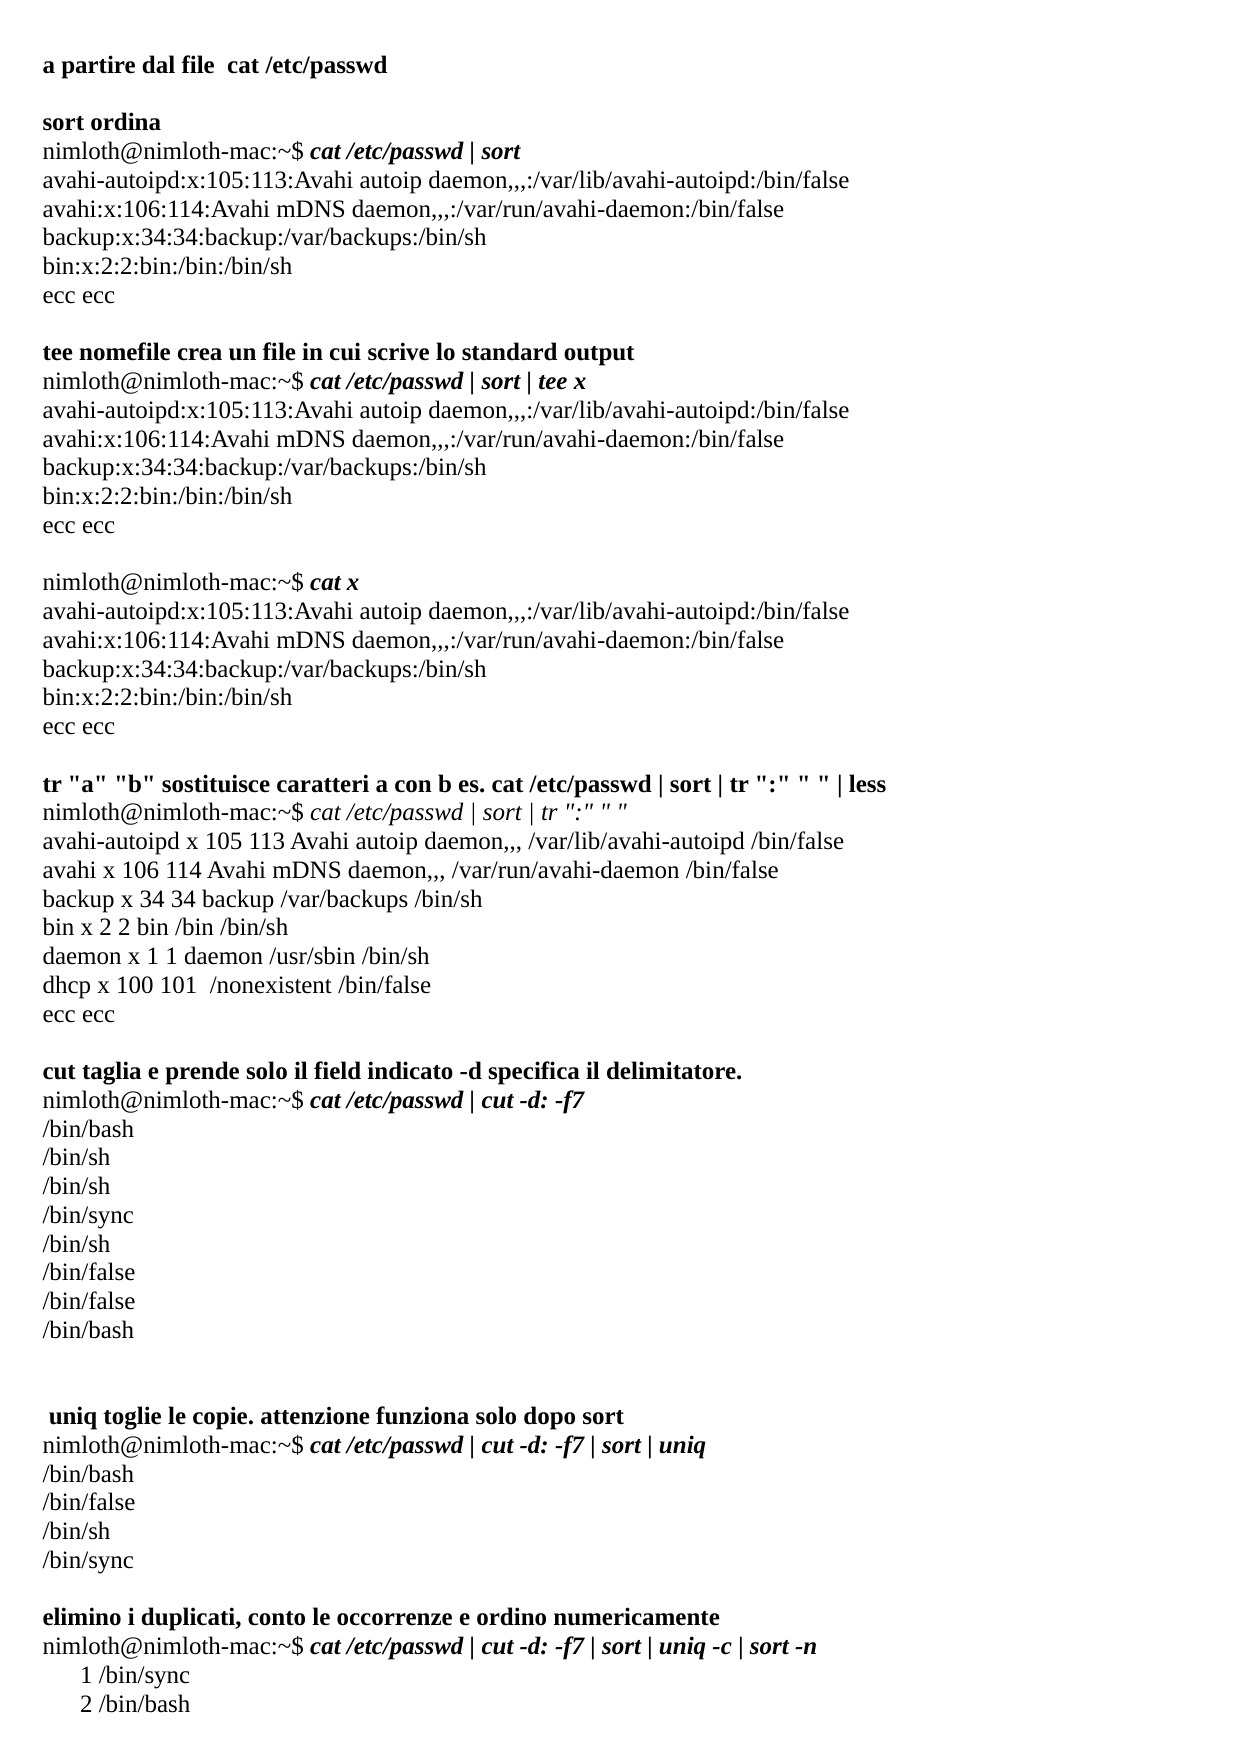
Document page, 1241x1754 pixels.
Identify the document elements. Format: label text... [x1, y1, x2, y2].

text 2 /bin/bash [42, 1689, 1122, 1717]
text /bin/sync [42, 1545, 1122, 1574]
text bin:x:2:2:bin:/bin:/bin/sh [42, 251, 1122, 280]
text dhcp x 100 101 /nonexistent /bin/false [42, 970, 1122, 999]
text uniq toglie le copie. attenzione funziona solo dopo sort [42, 1401, 1122, 1430]
text a partire dal file cat /etc/passwd [42, 50, 1122, 79]
text cut taglia e prende solo il field indicato -d specifica il delimitatore. [42, 1056, 1122, 1085]
text nimloth@nimloth-mac:~$ cat /etc/passwd | cut -d: -f7 [42, 1085, 1122, 1114]
text nimloth@nimloth-mac:~$ cat /etc/passwd | cut -d: -f7 | sort | uniq [42, 1430, 1122, 1459]
text bin x 2 2 bin /bin /bin/sh [42, 912, 1122, 941]
text /bin/bash [42, 1459, 1122, 1487]
text daemon x 1 1 daemon /usr/sbin /bin/sh [42, 941, 1122, 970]
text avahi-autoipd:x:105:113:Avahi autoip daemon,,,:/var/lib/avahi-autoipd:/bin/false [42, 165, 1122, 194]
text elimino i duplicati, conto le occorrenze e ordino numericamente [42, 1602, 1122, 1631]
text ecc ecc [42, 280, 1122, 309]
text /bin/bash [42, 1114, 1122, 1142]
text 1 /bin/sync [42, 1660, 1122, 1689]
text /bin/false [42, 1286, 1122, 1315]
text /bin/sh [42, 1516, 1122, 1545]
text /bin/bash [42, 1315, 1122, 1344]
text avahi:x:106:114:Avahi mDNS daemon,,,:/var/run/avahi-daemon:/bin/false [42, 194, 1122, 222]
text bin:x:2:2:bin:/bin:/bin/sh [42, 682, 1122, 711]
text backup:x:34:34:backup:/var/backups:/bin/sh [42, 222, 1122, 251]
text ecc ecc [42, 999, 1122, 1027]
text nimloth@nimloth-mac:~$ cat /etc/passwd | sort [42, 136, 1122, 165]
text /bin/sh [42, 1171, 1122, 1200]
text /bin/false [42, 1257, 1122, 1286]
text tee nomefile crea un file in cui scrive lo standard output [42, 337, 1122, 366]
text /bin/sh [42, 1229, 1122, 1257]
text /bin/false [42, 1487, 1122, 1516]
text backup x 34 34 backup /var/backups /bin/sh [42, 884, 1122, 912]
text nimloth@nimloth-mac:~$ cat /etc/passwd | cut -d: -f7 | sort | uniq -c | sort -n [42, 1631, 1122, 1660]
text avahi-autoipd x 105 113 Avahi autoip daemon,,, /var/lib/avahi-autoipd /bin/false [42, 826, 1122, 855]
text avahi-autoipd:x:105:113:Avahi autoip daemon,,,:/var/lib/avahi-autoipd:/bin/false [42, 596, 1122, 625]
text avahi:x:106:114:Avahi mDNS daemon,,,:/var/run/avahi-daemon:/bin/false [42, 424, 1122, 452]
text tr "a" "b" sostituisce caratteri a con b es. cat /etc/passwd | sort | tr ":" " " | less [42, 769, 1122, 797]
text ecc ecc [42, 711, 1122, 740]
text avahi x 106 114 Avahi mDNS daemon,,, /var/run/avahi-daemon /bin/false [42, 855, 1122, 884]
text ecc ecc [42, 510, 1122, 539]
text bin:x:2:2:bin:/bin:/bin/sh [42, 481, 1122, 510]
text nimloth@nimloth-mac:~$ cat x [42, 567, 1122, 596]
text avahi-autoipd:x:105:113:Avahi autoip daemon,,,:/var/lib/avahi-autoipd:/bin/false [42, 395, 1122, 424]
text backup:x:34:34:backup:/var/backups:/bin/sh [42, 654, 1122, 682]
text nimloth@nimloth-mac:~$ cat /etc/passwd | sort | tee x [42, 366, 1122, 395]
text nimloth@nimloth-mac:~$ cat /etc/passwd | sort | tr ":" " " [42, 797, 1122, 826]
text /bin/sh [42, 1142, 1122, 1171]
text sort ordina [42, 107, 1122, 136]
text /bin/sync [42, 1200, 1122, 1229]
text backup:x:34:34:backup:/var/backups:/bin/sh [42, 452, 1122, 481]
text avahi:x:106:114:Avahi mDNS daemon,,,:/var/run/avahi-daemon:/bin/false [42, 625, 1122, 654]
